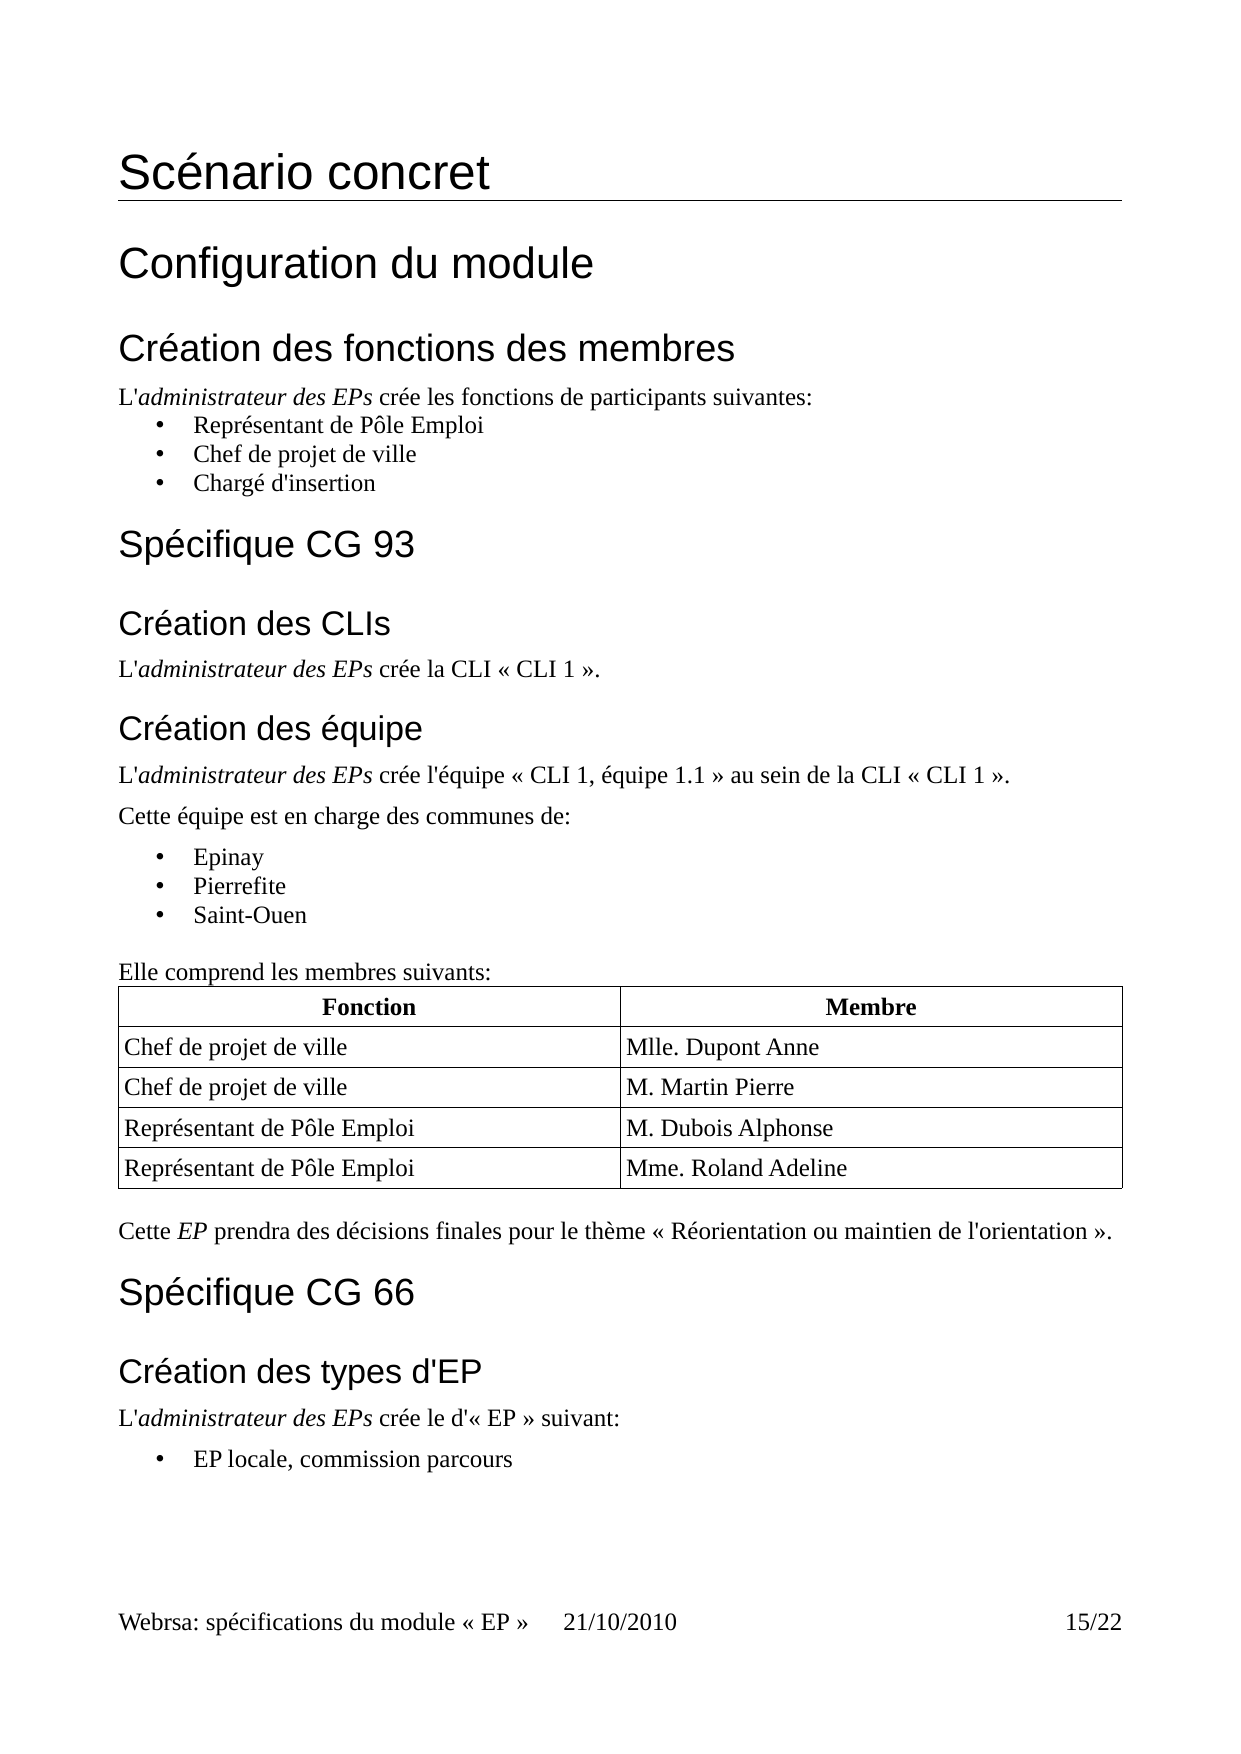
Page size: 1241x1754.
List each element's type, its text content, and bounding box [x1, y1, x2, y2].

text L'administrateur des EPs crée les fonctions de participants suivantes: [118, 382, 1122, 411]
text Elle comprend les membres suivants: [118, 957, 1122, 986]
table_cell Mlle. Dupont Anne [621, 1027, 1122, 1067]
table_cell Représentant de Pôle Emploi [119, 1108, 620, 1147]
list Représentant de Pôle Emploi [156, 411, 1122, 439]
subtitle Création des équipe [118, 708, 1122, 747]
table_cell Représentant de Pôle Emploi [119, 1148, 620, 1188]
text Cette EP prendra des décisions finales pour le thème « Réorientation ou maintien de l'orientation ». [118, 1216, 1122, 1245]
table_cell Chef de projet de ville [119, 1068, 620, 1107]
subtitle Spécifique CG 66 [118, 1270, 1122, 1314]
list Epinay [156, 842, 1122, 871]
list Saint-Ouen [156, 900, 1122, 928]
subtitle Scénario concret [118, 143, 1122, 200]
text L'administrateur des EPs crée la CLI « CLI 1 ». [118, 654, 1122, 683]
list Pierrefite [156, 871, 1122, 900]
table_cell Chef de projet de ville [119, 1027, 620, 1067]
text Cette équipe est en charge des communes de: [118, 801, 1122, 830]
table_header Fonction [119, 987, 620, 1026]
list Chargé d'insertion [156, 468, 1122, 497]
subtitle Création des CLIs [118, 603, 1122, 642]
subtitle Création des fonctions des membres [118, 326, 1122, 369]
subtitle Configuration du module [118, 238, 1122, 288]
subtitle Création des types d'EP [118, 1351, 1122, 1391]
subtitle Spécifique CG 93 [118, 522, 1122, 565]
table_cell M. Martin Pierre [621, 1068, 1122, 1107]
table_cell M. Dubois Alphonse [621, 1108, 1122, 1147]
list Chef de projet de ville [156, 439, 1122, 468]
text L'administrateur des EPs crée le d'« EP » suivant: [118, 1403, 1122, 1432]
table_header Membre [621, 987, 1122, 1026]
list EP locale, commission parcours [156, 1444, 1122, 1473]
table_cell Mme. Roland Adeline [621, 1148, 1122, 1188]
text L'administrateur des EPs crée l'équipe « CLI 1, équipe 1.1 » au sein de la CLI « CLI 1 ». [118, 760, 1122, 789]
